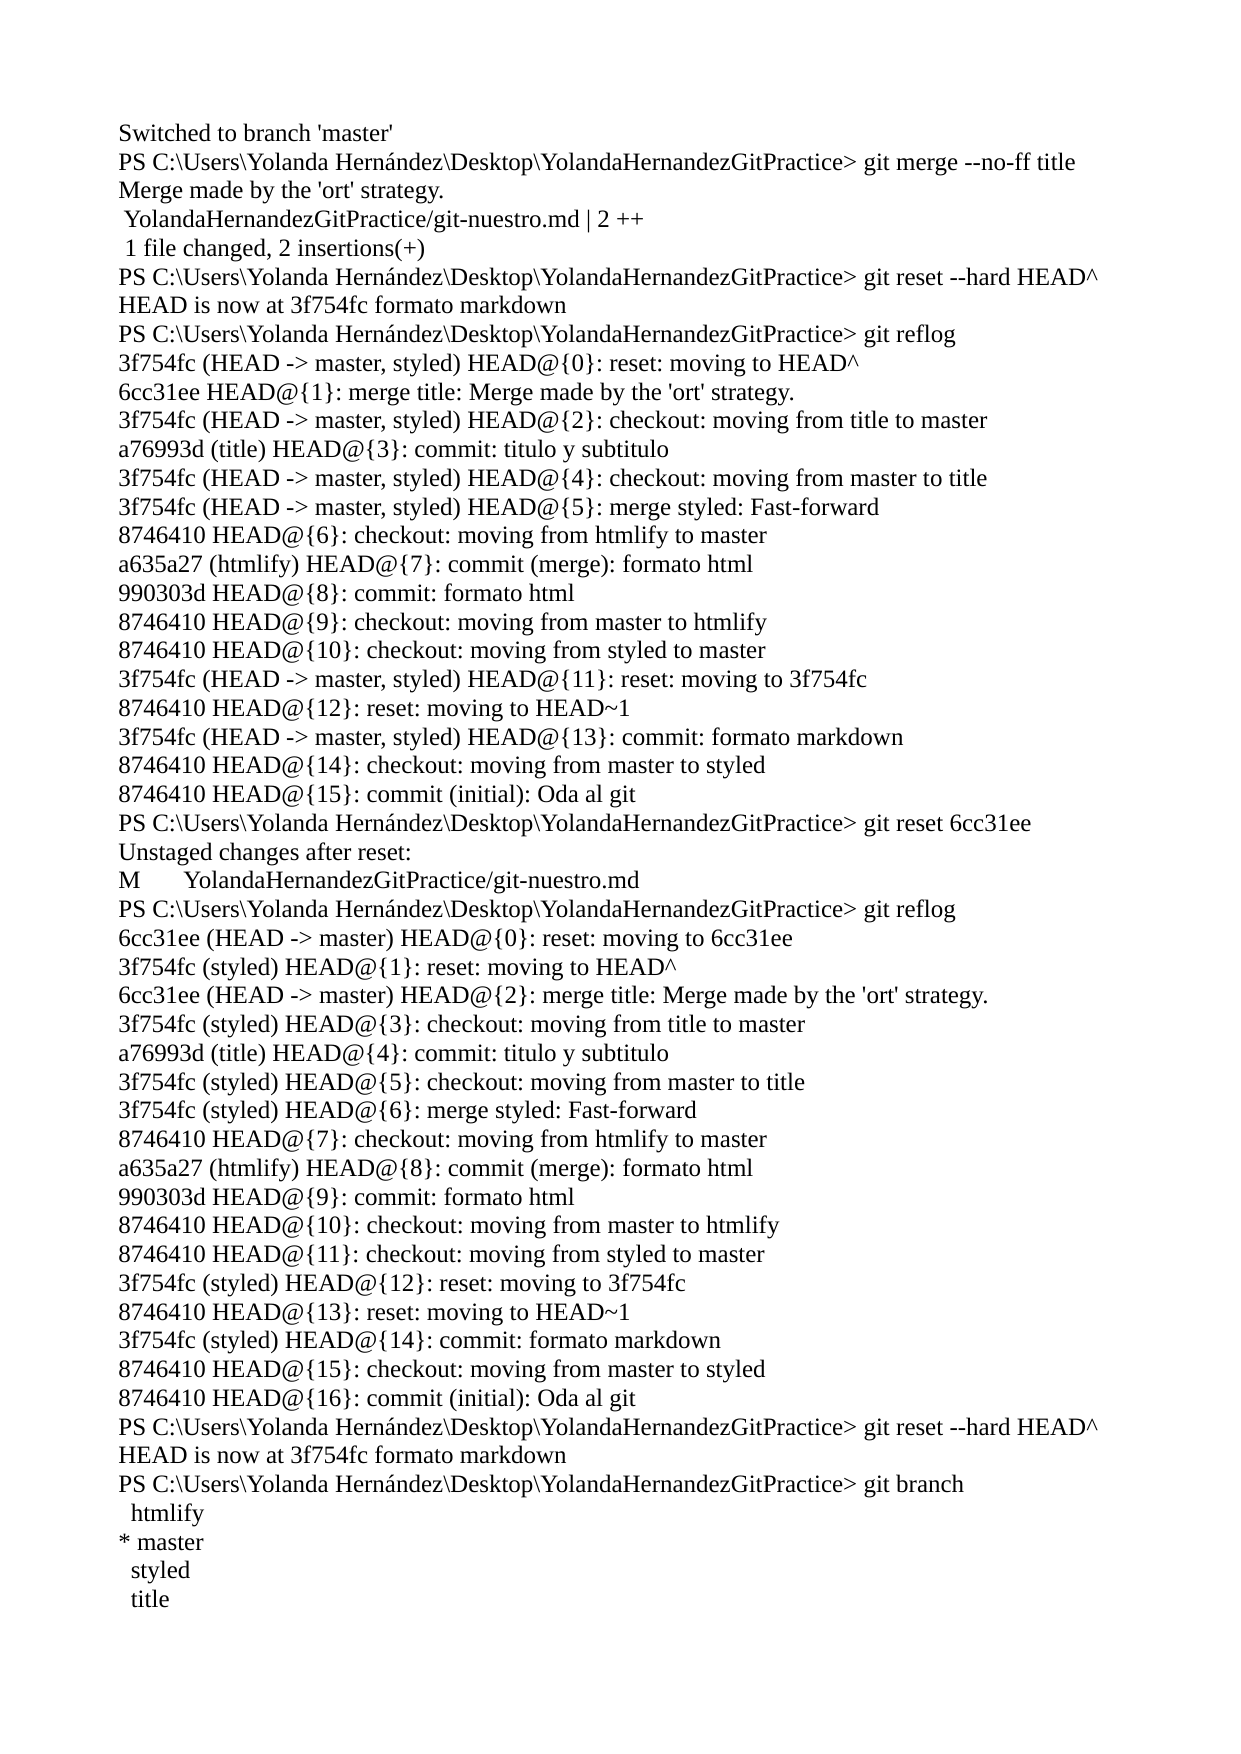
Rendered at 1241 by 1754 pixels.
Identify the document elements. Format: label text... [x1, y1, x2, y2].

text 8746410 HEAD@{11}: checkout: moving from styled to master [118, 1239, 1122, 1268]
text 8746410 HEAD@{7}: checkout: moving from htmlify to master [118, 1124, 1122, 1153]
text 3f754fc (styled) HEAD@{5}: checkout: moving from master to title [118, 1067, 1122, 1096]
text 3f754fc (HEAD -> master, styled) HEAD@{11}: reset: moving to 3f754fc [118, 664, 1122, 693]
text YolandaHernandezGitPractice/git-nuestro.md | 2 ++ [118, 204, 1122, 233]
text HEAD is now at 3f754fc formato markdown [118, 291, 1122, 319]
text 6cc31ee HEAD@{1}: merge title: Merge made by the 'ort' strategy. [118, 377, 1122, 406]
text 990303d HEAD@{9}: commit: formato html [118, 1182, 1122, 1211]
text 8746410 HEAD@{10}: checkout: moving from styled to master [118, 636, 1122, 664]
text 8746410 HEAD@{15}: checkout: moving from master to styled [118, 1354, 1122, 1383]
text 3f754fc (styled) HEAD@{12}: reset: moving to 3f754fc [118, 1268, 1122, 1297]
text 3f754fc (HEAD -> master, styled) HEAD@{13}: commit: formato markdown [118, 722, 1122, 751]
text PS C:\Users\Yolanda Hernández\Desktop\YolandaHernandezGitPractice> git branch [118, 1469, 1122, 1498]
text 8746410 HEAD@{6}: checkout: moving from htmlify to master [118, 521, 1122, 549]
text 8746410 HEAD@{12}: reset: moving to HEAD~1 [118, 693, 1122, 722]
text 8746410 HEAD@{9}: checkout: moving from master to htmlify [118, 607, 1122, 636]
text styled [118, 1556, 1122, 1584]
text HEAD is now at 3f754fc formato markdown [118, 1441, 1122, 1469]
text 3f754fc (HEAD -> master, styled) HEAD@{5}: merge styled: Fast-forward [118, 492, 1122, 521]
text 3f754fc (HEAD -> master, styled) HEAD@{2}: checkout: moving from title to master [118, 406, 1122, 434]
text 8746410 HEAD@{15}: commit (initial): Oda al git [118, 779, 1122, 808]
text * master [118, 1527, 1122, 1556]
text 8746410 HEAD@{10}: checkout: moving from master to htmlify [118, 1211, 1122, 1239]
text a76993d (title) HEAD@{3}: commit: titulo y subtitulo [118, 434, 1122, 463]
text 3f754fc (HEAD -> master, styled) HEAD@{4}: checkout: moving from master to title [118, 463, 1122, 492]
text 3f754fc (styled) HEAD@{3}: checkout: moving from title to master [118, 1009, 1122, 1038]
text a635a27 (htmlify) HEAD@{7}: commit (merge): formato html [118, 549, 1122, 578]
text PS C:\Users\Yolanda Hernández\Desktop\YolandaHernandezGitPractice> git reset --hard HEAD^ [118, 262, 1122, 291]
text 3f754fc (styled) HEAD@{1}: reset: moving to HEAD^ [118, 952, 1122, 981]
text Merge made by the 'ort' strategy. [118, 176, 1122, 204]
text Unstaged changes after reset: [118, 837, 1122, 866]
text M YolandaHernandezGitPractice/git-nuestro.md [118, 866, 1122, 894]
text title [118, 1584, 1122, 1613]
text htmlify [118, 1498, 1122, 1527]
text PS C:\Users\Yolanda Hernández\Desktop\YolandaHernandezGitPractice> git reflog [118, 894, 1122, 923]
text a76993d (title) HEAD@{4}: commit: titulo y subtitulo [118, 1038, 1122, 1067]
text PS C:\Users\Yolanda Hernández\Desktop\YolandaHernandezGitPractice> git reset 6cc31ee [118, 808, 1122, 837]
text 6cc31ee (HEAD -> master) HEAD@{0}: reset: moving to 6cc31ee [118, 923, 1122, 952]
text PS C:\Users\Yolanda Hernández\Desktop\YolandaHernandezGitPractice> git merge --no-ff title [118, 147, 1122, 176]
text 3f754fc (HEAD -> master, styled) HEAD@{0}: reset: moving to HEAD^ [118, 348, 1122, 377]
text PS C:\Users\Yolanda Hernández\Desktop\YolandaHernandezGitPractice> git reflog [118, 319, 1122, 348]
text 3f754fc (styled) HEAD@{14}: commit: formato markdown [118, 1326, 1122, 1354]
text 6cc31ee (HEAD -> master) HEAD@{2}: merge title: Merge made by the 'ort' strategy. [118, 981, 1122, 1009]
text PS C:\Users\Yolanda Hernández\Desktop\YolandaHernandezGitPractice> git reset --hard HEAD^ [118, 1412, 1122, 1441]
text 8746410 HEAD@{14}: checkout: moving from master to styled [118, 751, 1122, 779]
text 990303d HEAD@{8}: commit: formato html [118, 578, 1122, 607]
text 8746410 HEAD@{13}: reset: moving to HEAD~1 [118, 1297, 1122, 1326]
text a635a27 (htmlify) HEAD@{8}: commit (merge): formato html [118, 1153, 1122, 1182]
text Switched to branch 'master' [118, 118, 1122, 147]
text 8746410 HEAD@{16}: commit (initial): Oda al git [118, 1383, 1122, 1412]
text 3f754fc (styled) HEAD@{6}: merge styled: Fast-forward [118, 1096, 1122, 1124]
text 1 file changed, 2 insertions(+) [118, 233, 1122, 262]
